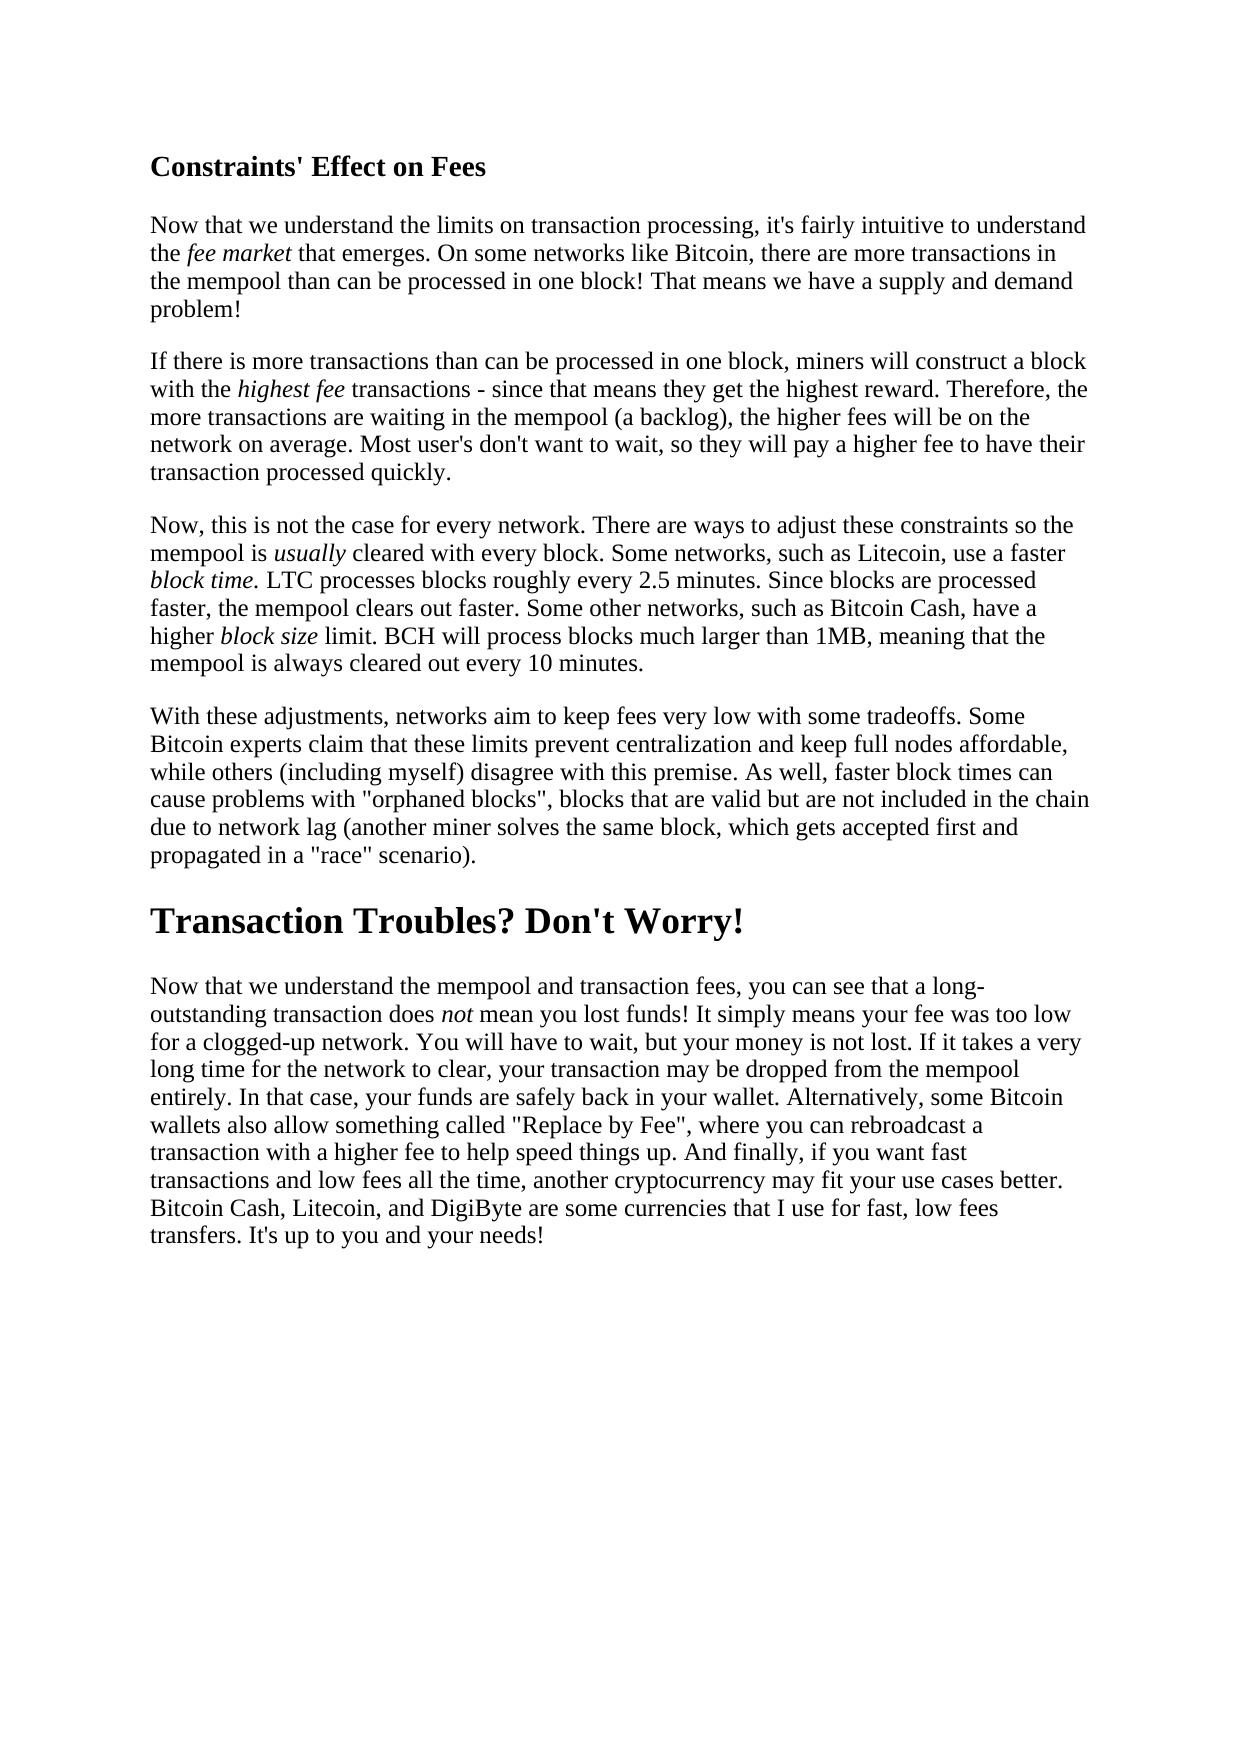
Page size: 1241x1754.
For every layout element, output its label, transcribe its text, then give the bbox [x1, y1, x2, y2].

text Now, this is not the case for every network. There are ways to adjust these constraints so the mempool is usually cleared with every block. Some networks, such as Litecoin, use a faster block time. LTC processes blocks roughly every 2.5 minutes. Since blocks are processed faster, the mempool clears out faster. Some other networks, such as Bitcoin Cash, have a higher block size limit. BCH will process blocks much larger than 1MB, meaning that the mempool is always cleared out every 10 minutes. [150, 511, 1090, 677]
text Now that we understand the mempool and transaction fees, you can see that a long-outstanding transaction does not mean you lost funds! It simply means your fee was too low for a clogged-up network. You will have to wait, but your money is not lost. If it takes a very long time for the network to clear, your transaction may be dropped from the mempool entirely. In that case, your funds are safely back in your wallet. Alternatively, some Bitcoin wallets also allow something called "Replace by Fee", where you can rebroadcast a transaction with a higher fee to help speed things up. And finally, if you want fast transactions and low fees all the time, another cryptocurrency may fit your use cases better. Bitcoin Cash, Litecoin, and DigiByte are some currencies that I use for fast, low fees transfers. It's up to you and your needs! [150, 972, 1090, 1249]
text Now that we understand the limits on transaction processing, it's fairly intuitive to understand the fee market that emerges. On some networks like Bitcoin, there are more transactions in the mempool than can be processed in one block! That means we have a supply and demand problem! [150, 212, 1090, 322]
subtitle Constraints' Effect on Fees [150, 150, 1090, 182]
subtitle Transaction Troubles? Don't Worry! [150, 899, 1090, 941]
text If there is more transactions than can be processed in one block, miners will construct a block with the highest fee transactions - since that means they get the highest reward. Therefore, the more transactions are waiting in the mempool (a backlog), the higher fees will be on the network on average. Most user's don't want to wait, so they will pay a higher fee to have their transaction processed quickly. [150, 347, 1090, 486]
text With these adjustments, networks aim to keep fees very low with some tradeoffs. Some Bitcoin experts claim that these limits prevent centralization and keep full nodes affordable, while others (including myself) disagree with this premise. As well, faster block times can cause problems with "orphaned blocks", blocks that are valid but are not included in the chain due to network lag (another miner solves the same block, which gets accepted first and propagated in a "race" scenario). [150, 702, 1090, 868]
